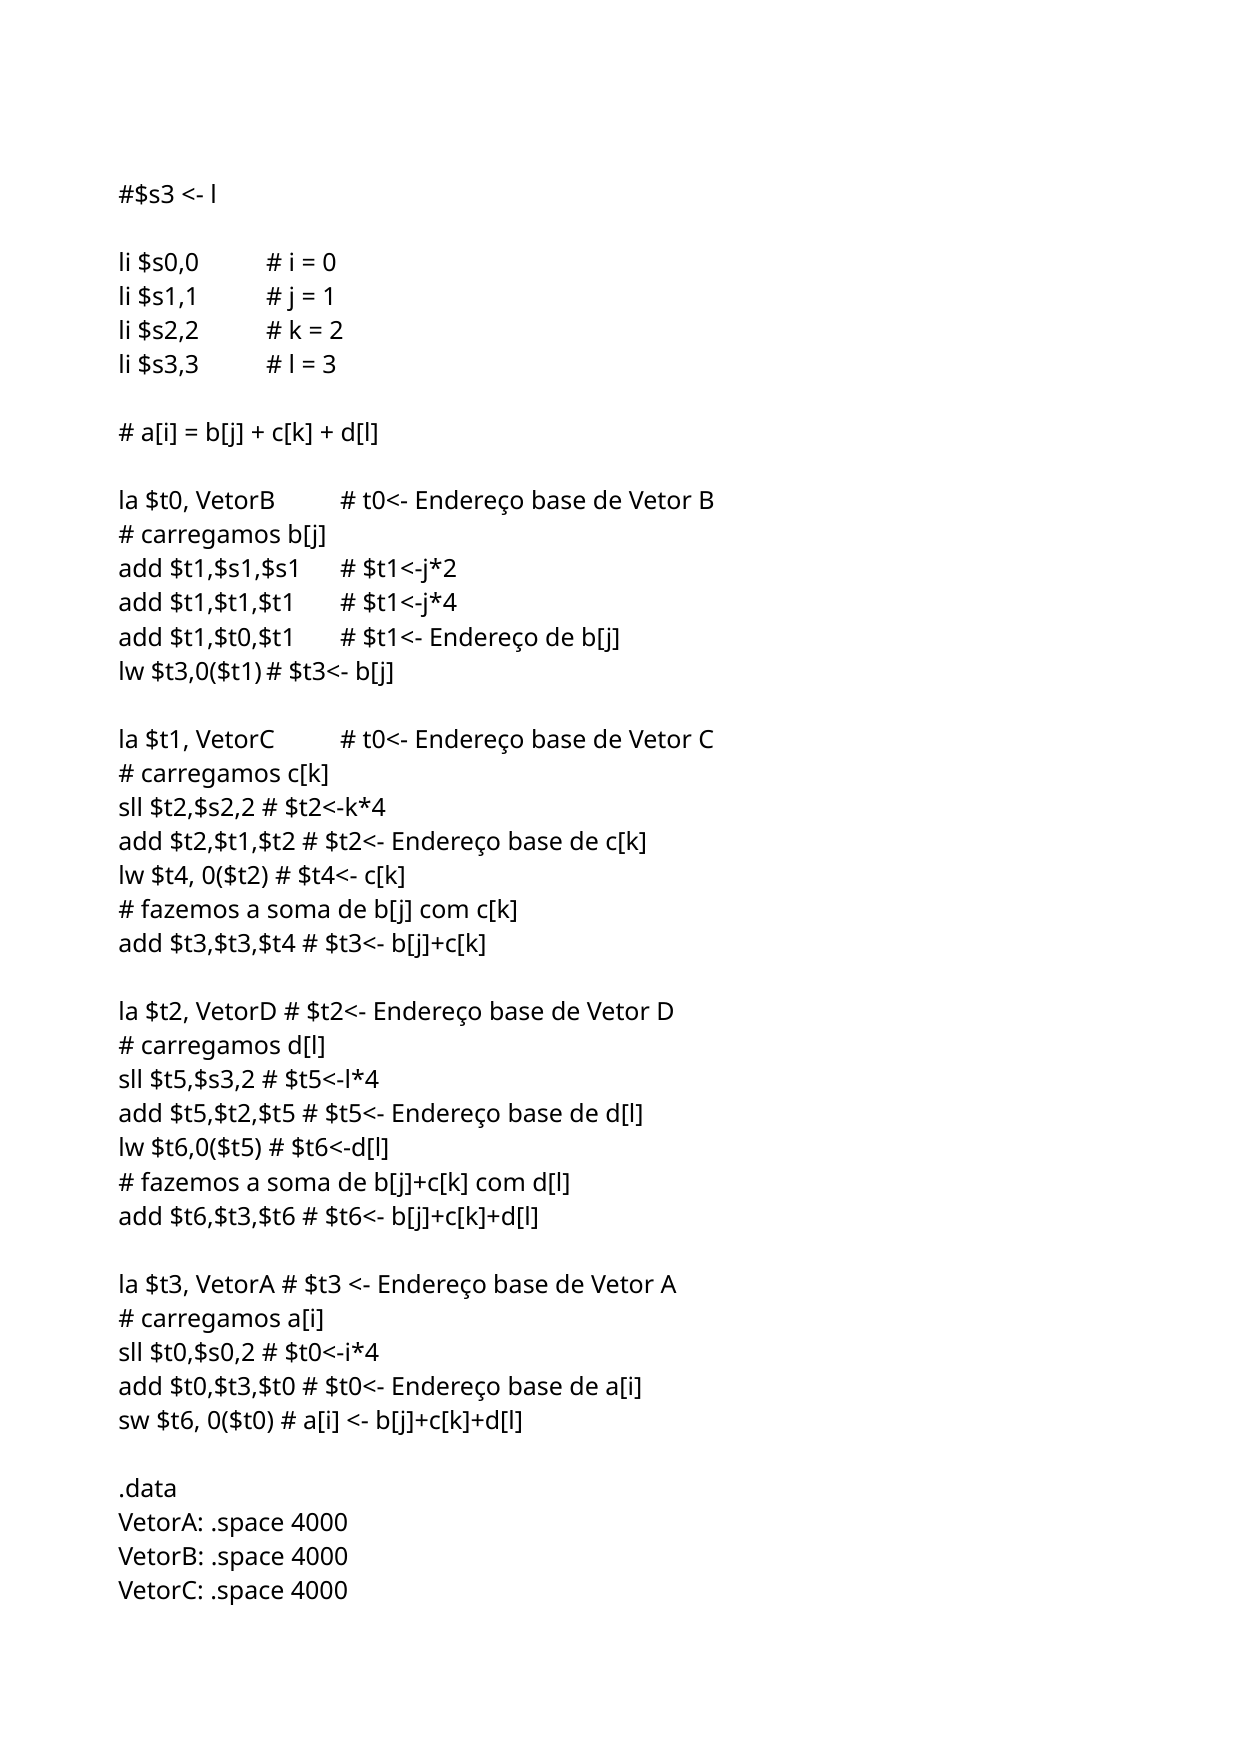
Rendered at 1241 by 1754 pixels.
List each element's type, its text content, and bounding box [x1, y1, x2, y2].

text lw $t6,0($t5) # $t6<-d[l] [118, 1130, 1122, 1164]
text # carregamos d[l] [118, 1028, 1122, 1062]
text lw $t4, 0($t2) # $t4<- c[k] [118, 858, 1122, 892]
text add $t1,$s1,$s1 # $t1<-j*2 [118, 551, 1122, 585]
text lw $t3,0($t1) # $t3<- b[j] [118, 653, 1122, 687]
text add $t0,$t3,$t0 # $t0<- Endereço base de a[i] [118, 1368, 1122, 1403]
text .data [118, 1471, 1122, 1505]
text add $t1,$t1,$t1 # $t1<-j*4 [118, 585, 1122, 619]
text VetorC: .space 4000 [118, 1573, 1122, 1607]
text add $t1,$t0,$t1 # $t1<- Endereço de b[j] [118, 619, 1122, 653]
text # fazemos a soma de b[j]+c[k] com d[l] [118, 1164, 1122, 1198]
text # carregamos b[j] [118, 517, 1122, 551]
text # carregamos c[k] [118, 755, 1122, 789]
text # a[i] = b[j] + c[k] + d[l] [118, 415, 1122, 449]
text li $s1,1 # j = 1 [118, 278, 1122, 313]
text VetorB: .space 4000 [118, 1539, 1122, 1573]
text sw $t6, 0($t0) # a[i] <- b[j]+c[k]+d[l] [118, 1403, 1122, 1437]
text li $s2,2 # k = 2 [118, 313, 1122, 347]
text la $t3, VetorA # $t3 <- Endereço base de Vetor A [118, 1266, 1122, 1300]
text # carregamos a[i] [118, 1300, 1122, 1334]
text #$s3 <- l [118, 176, 1122, 210]
text la $t0, VetorB # t0<- Endereço base de Vetor B [118, 483, 1122, 517]
text add $t3,$t3,$t4 # $t3<- b[j]+c[k] [118, 926, 1122, 960]
text li $s0,0 # i = 0 [118, 244, 1122, 278]
text add $t6,$t3,$t6 # $t6<- b[j]+c[k]+d[l] [118, 1198, 1122, 1232]
text add $t5,$t2,$t5 # $t5<- Endereço base de d[l] [118, 1096, 1122, 1130]
text sll $t0,$s0,2 # $t0<-i*4 [118, 1334, 1122, 1368]
text la $t1, VetorC # t0<- Endereço base de Vetor C [118, 721, 1122, 755]
text VetorA: .space 4000 [118, 1505, 1122, 1539]
text sll $t2,$s2,2 # $t2<-k*4 [118, 789, 1122, 823]
text add $t2,$t1,$t2 # $t2<- Endereço base de c[k] [118, 823, 1122, 858]
text la $t2, VetorD # $t2<- Endereço base de Vetor D [118, 994, 1122, 1028]
text sll $t5,$s3,2 # $t5<-l*4 [118, 1062, 1122, 1096]
text li $s3,3 # l = 3 [118, 347, 1122, 381]
text # fazemos a soma de b[j] com c[k] [118, 892, 1122, 926]
